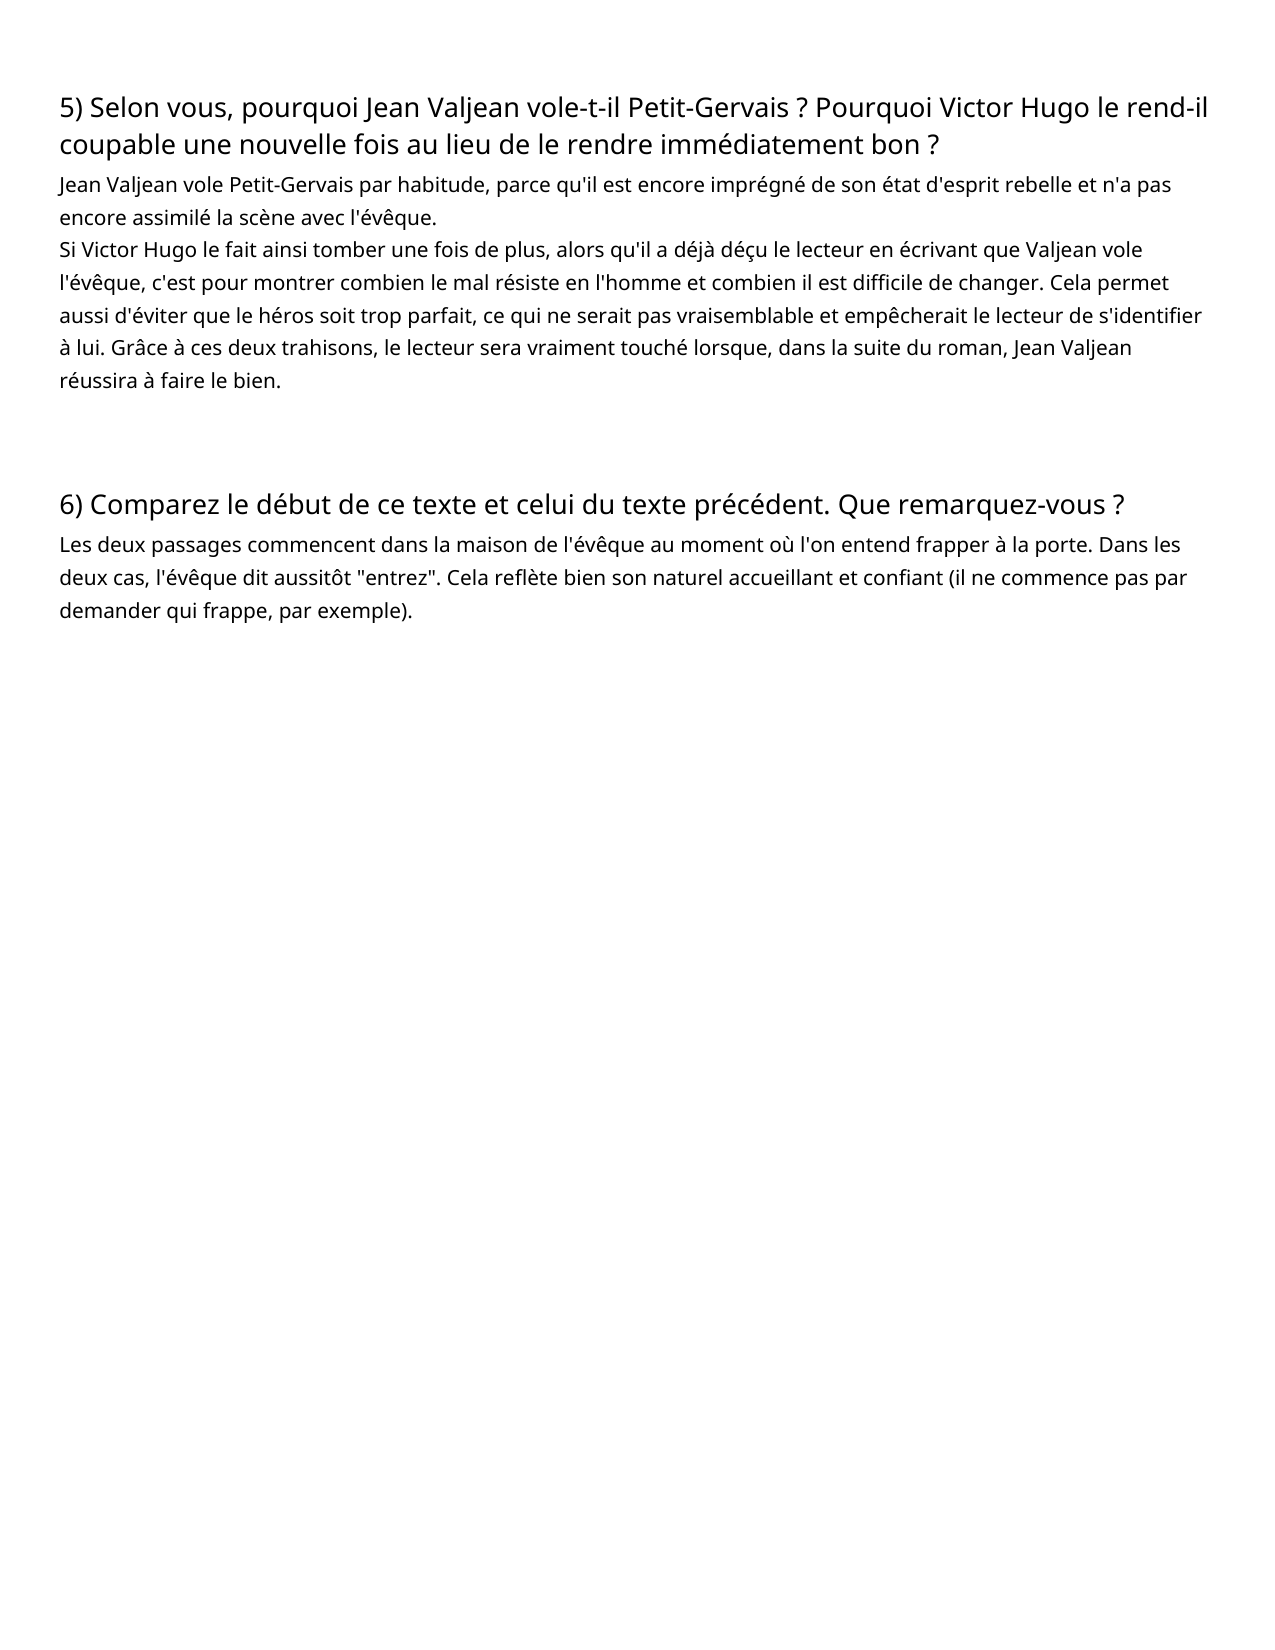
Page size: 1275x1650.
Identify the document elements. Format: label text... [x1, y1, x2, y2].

text Jean Valjean vole Petit-Gervais par habitude, parce qu'il est encore imprégné de son état d'esprit rebelle et n'a pas encore assimilé la scène avec l'évêque. Si Victor Hugo le fait ainsi tomber une fois de plus, alors qu'il a déjà déçu le lecteur en écrivant que Valjean vole l'évêque, c'est pour montrer combien le mal résiste en l'homme et combien il est difficile de changer. Cela permet aussi d'éviter que le héros soit trop parfait, ce qui ne serait pas vraisemblable et empêcherait le lecteur de s'identifier à lui. Grâce à ces deux trahisons, le lecteur sera vraiment touché lorsque, dans la suite du roman, Jean Valjean réussira à faire le bien. [59, 170, 1216, 394]
subtitle 5) Selon vous, pourquoi Jean Valjean vole-t-il Petit-Gervais ? Pourquoi Victor Hugo le rend-il coupable une nouvelle fois au lieu de le rendre immédiatement bon ? [59, 88, 1216, 162]
subtitle 6) Comparez le début de ce texte et celui du texte précédent. Que remarquez-vous ? [59, 485, 1216, 522]
text Les deux passages commencent dans la maison de l'évêque au moment où l'on entend frapper à la porte. Dans les deux cas, l'évêque dit aussitôt "entrez". Cela reflète bien son naturel accueillant et confiant (il ne commence pas par demander qui frappe, par exemple). [59, 531, 1216, 624]
